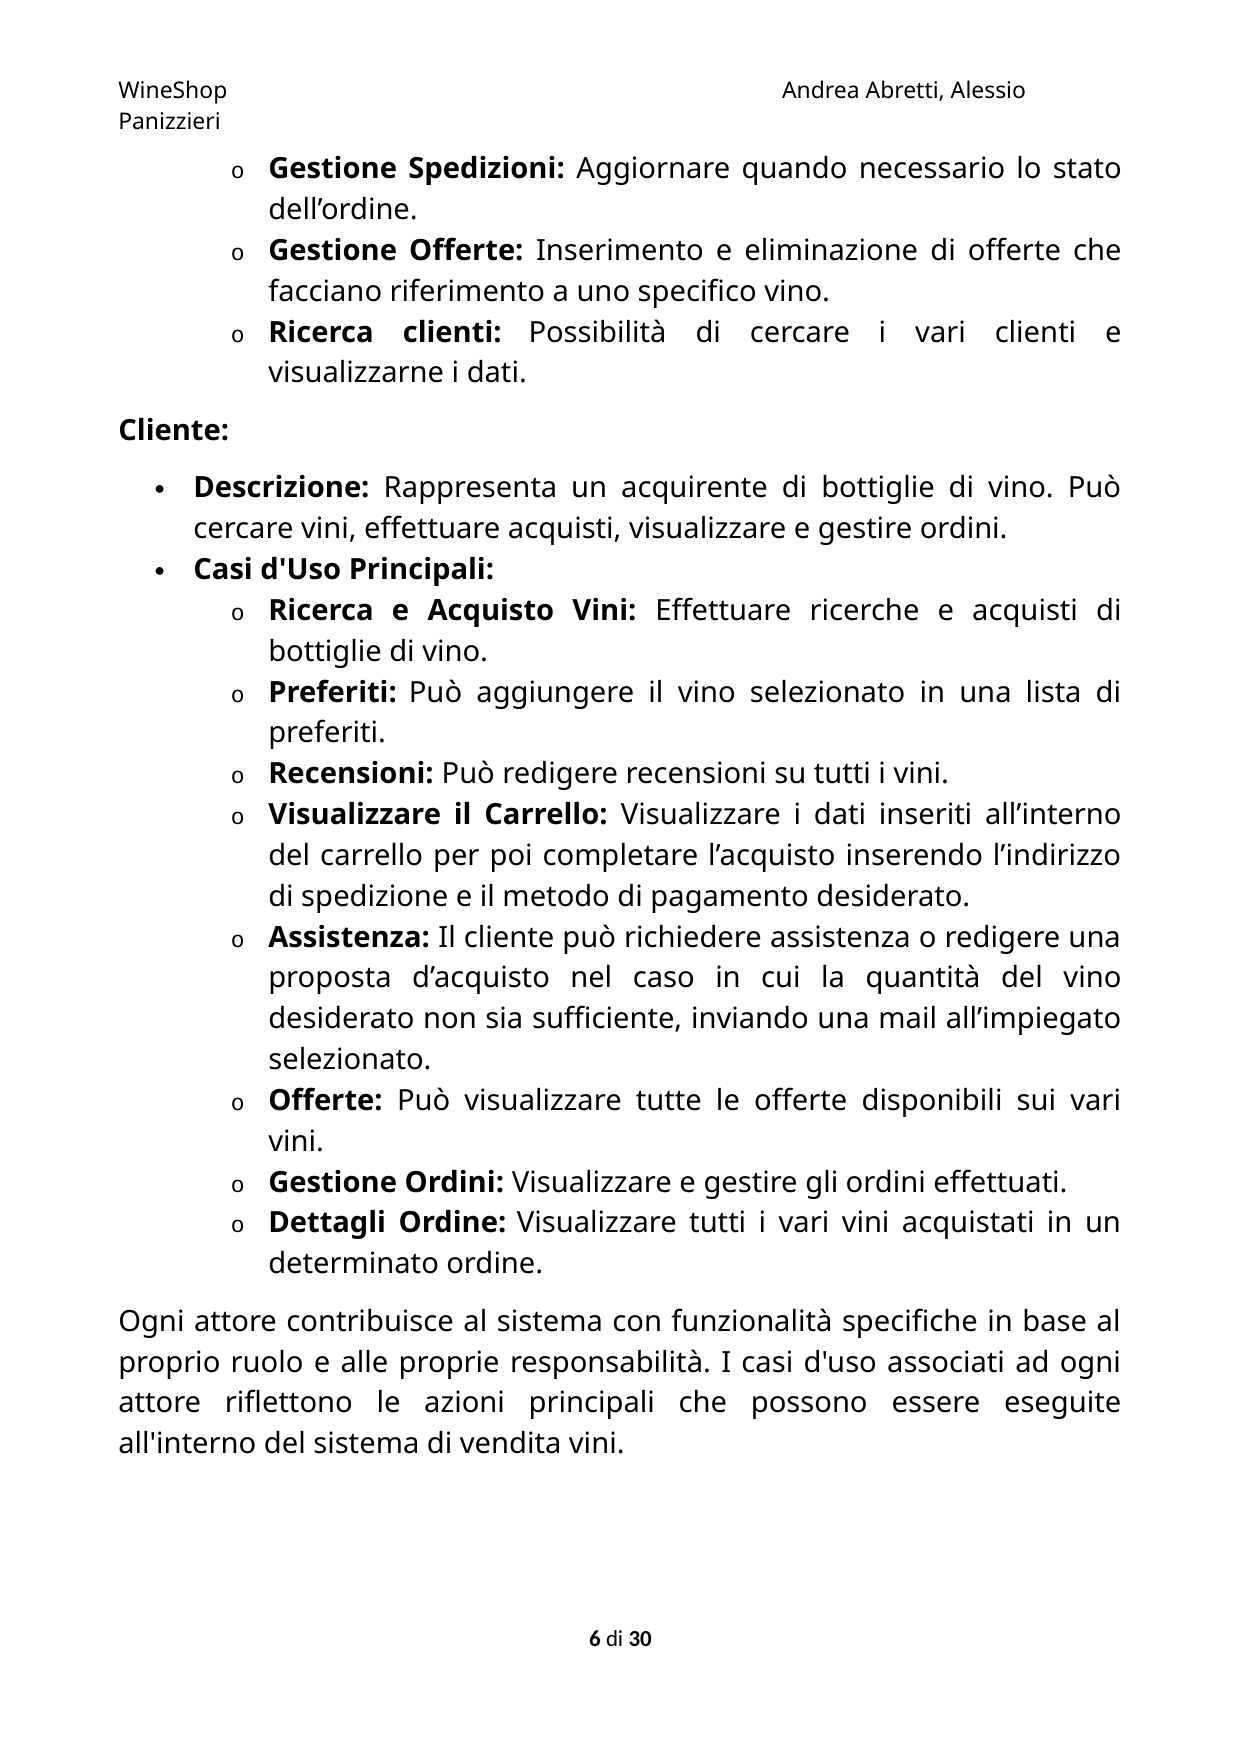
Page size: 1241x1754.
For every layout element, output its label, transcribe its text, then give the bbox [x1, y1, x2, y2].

list Ricerca e Acquisto Vini: Effettuare ricerche e acquisti di bottiglie di vino. [231, 589, 1122, 670]
text Ogni attore contribuisce al sistema con funzionalità specifiche in base al proprio ruolo e alle proprie responsabilità. I casi d'uso associati ad ogni attore riflettono le azioni principali che possono essere eseguite all'interno del sistema di vendita vini. [118, 1300, 1122, 1462]
list Dettagli Ordine: Visualizzare tutti i vari vini acquistati in un determinato ordine. [231, 1202, 1122, 1282]
list Gestione Ordini: Visualizzare e gestire gli ordini effettuati. [231, 1161, 1122, 1201]
list Gestione Spedizioni: Aggiornare quando necessario lo stato dell’ordine. [231, 148, 1122, 228]
list Offerte: Può visualizzare tutte le offerte disponibili sui vari vini. [231, 1079, 1122, 1160]
list Assistenza: Il cliente può richiedere assistenza o redigere una proposta d’acquisto nel caso in cui la quantità del vino desiderato non sia sufficiente, inviando una mail all’impiegato selezionato. [231, 916, 1122, 1078]
text Cliente: [118, 409, 1122, 449]
list Descrizione: Rappresenta un acquirente di bottiglie di vino. Può cercare vini, effettuare acquisti, visualizzare e gestire ordini. [156, 467, 1122, 547]
list Preferiti: Può aggiungere il vino selezionato in una lista di preferiti. [231, 671, 1122, 751]
list Gestione Offerte: Inserimento e eliminazione di offerte che facciano riferimento a uno specifico vino. [231, 229, 1122, 310]
list Recensioni: Può redigere recensioni su tutti i vini. [231, 753, 1122, 792]
list Casi d'Uso Principali: [156, 548, 1122, 588]
list Visualizzare il Carrello: Visualizzare i dati inseriti all’interno del carrello per poi completare l’acquisto inserendo l’indirizzo di spedizione e il metodo di pagamento desiderato. [231, 793, 1122, 915]
list Ricerca clienti: Possibilità di cercare i vari clienti e visualizzarne i dati. [231, 311, 1122, 391]
